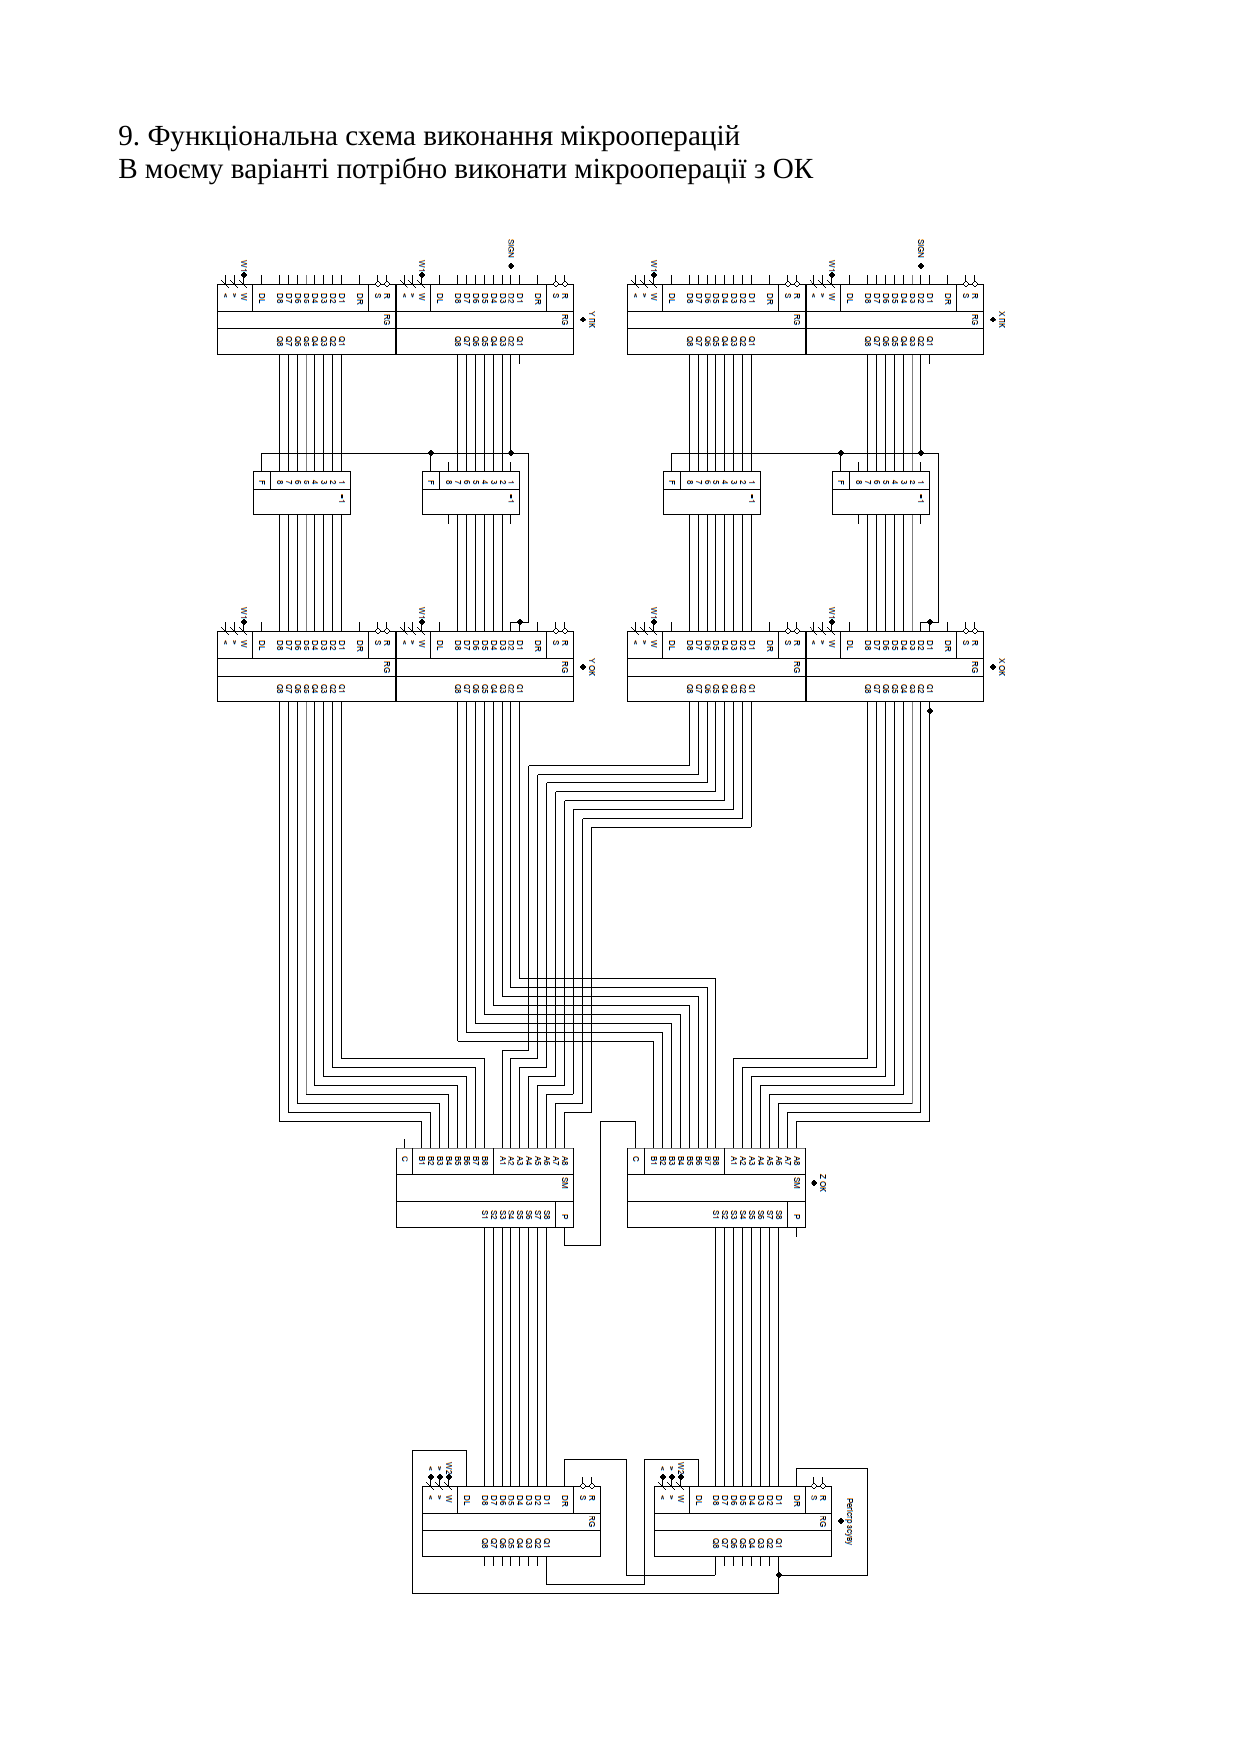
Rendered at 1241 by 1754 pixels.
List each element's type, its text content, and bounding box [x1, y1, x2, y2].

text В моєму варіанті потрібно виконати мікрооперації з ОК [118, 152, 1122, 185]
text 9. Функціональна схема виконання мікрооперацій [118, 118, 1122, 152]
picture [206, 229, 1013, 1608]
